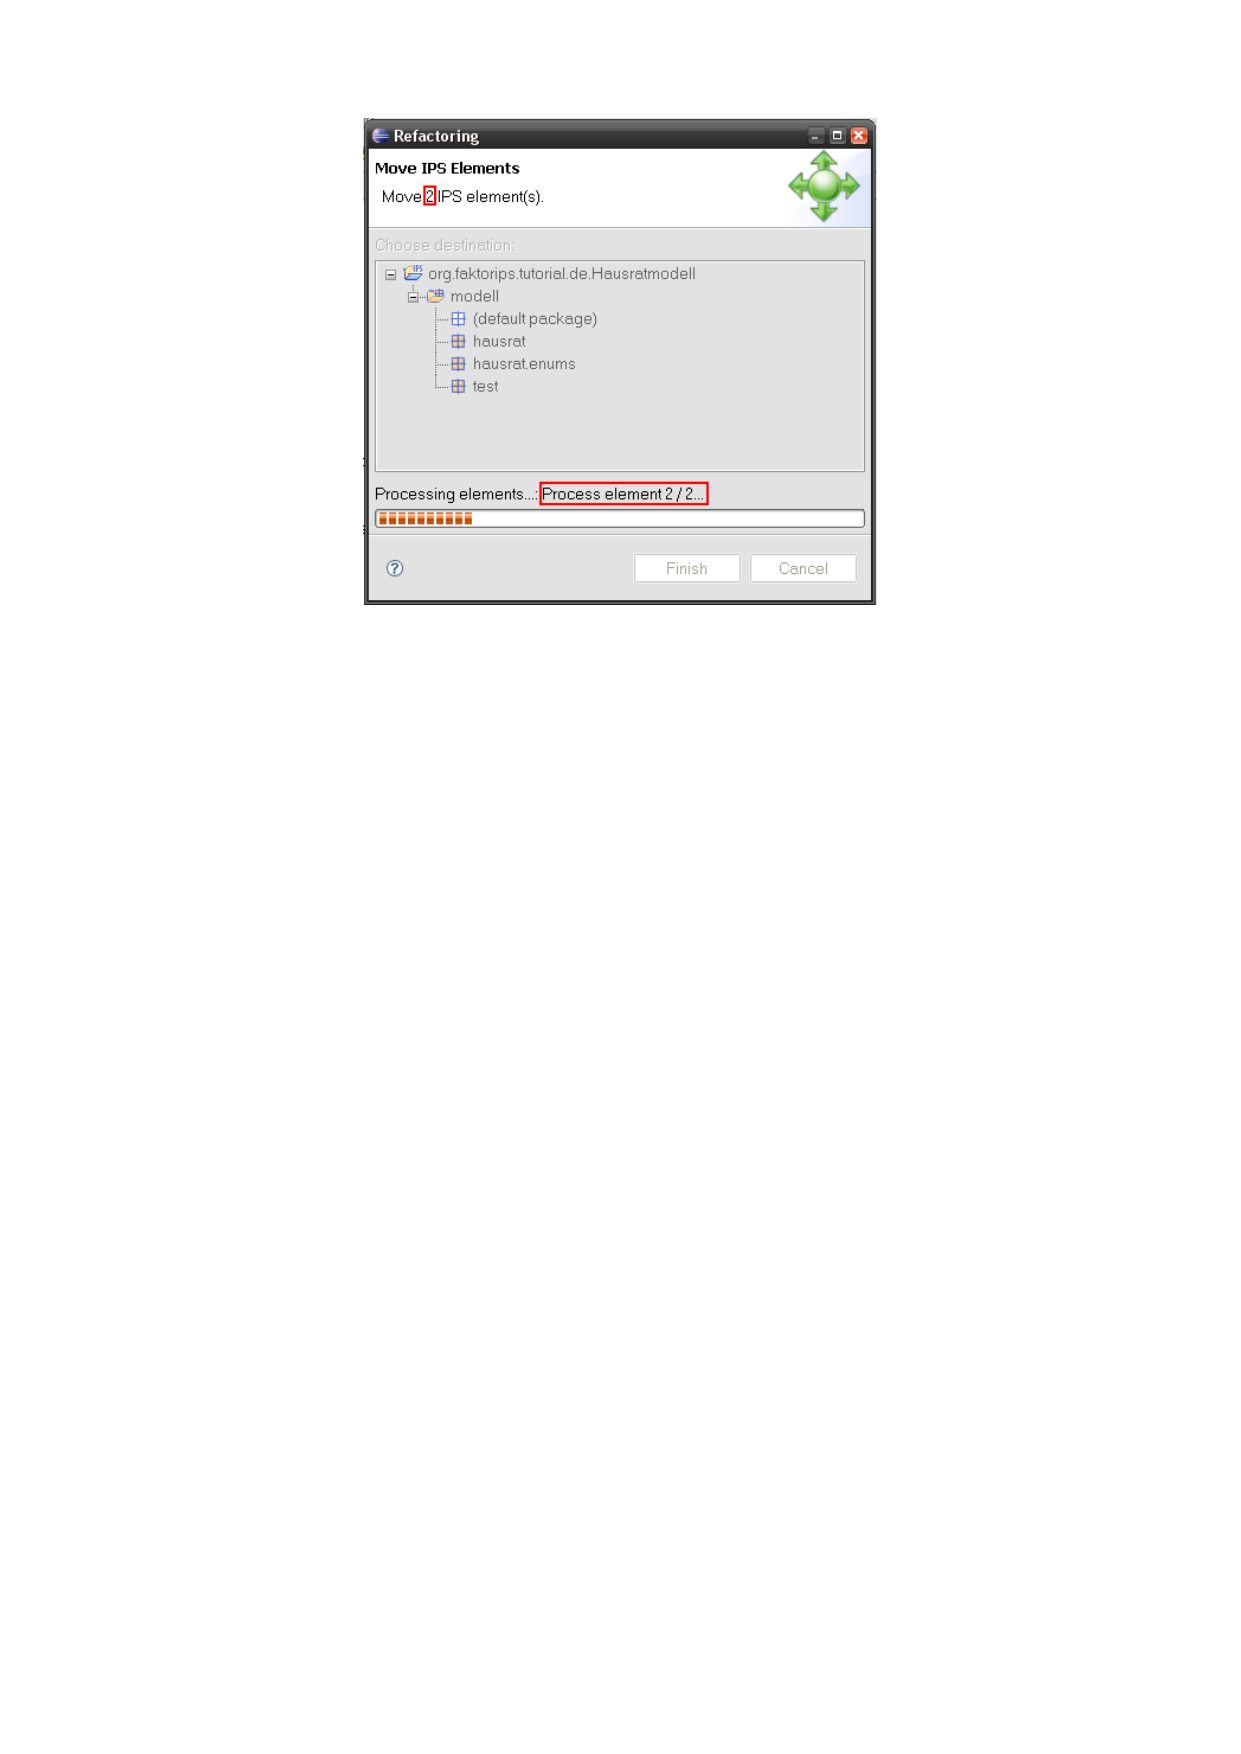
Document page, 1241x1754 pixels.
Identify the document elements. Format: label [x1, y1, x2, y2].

picture [363, 118, 877, 605]
